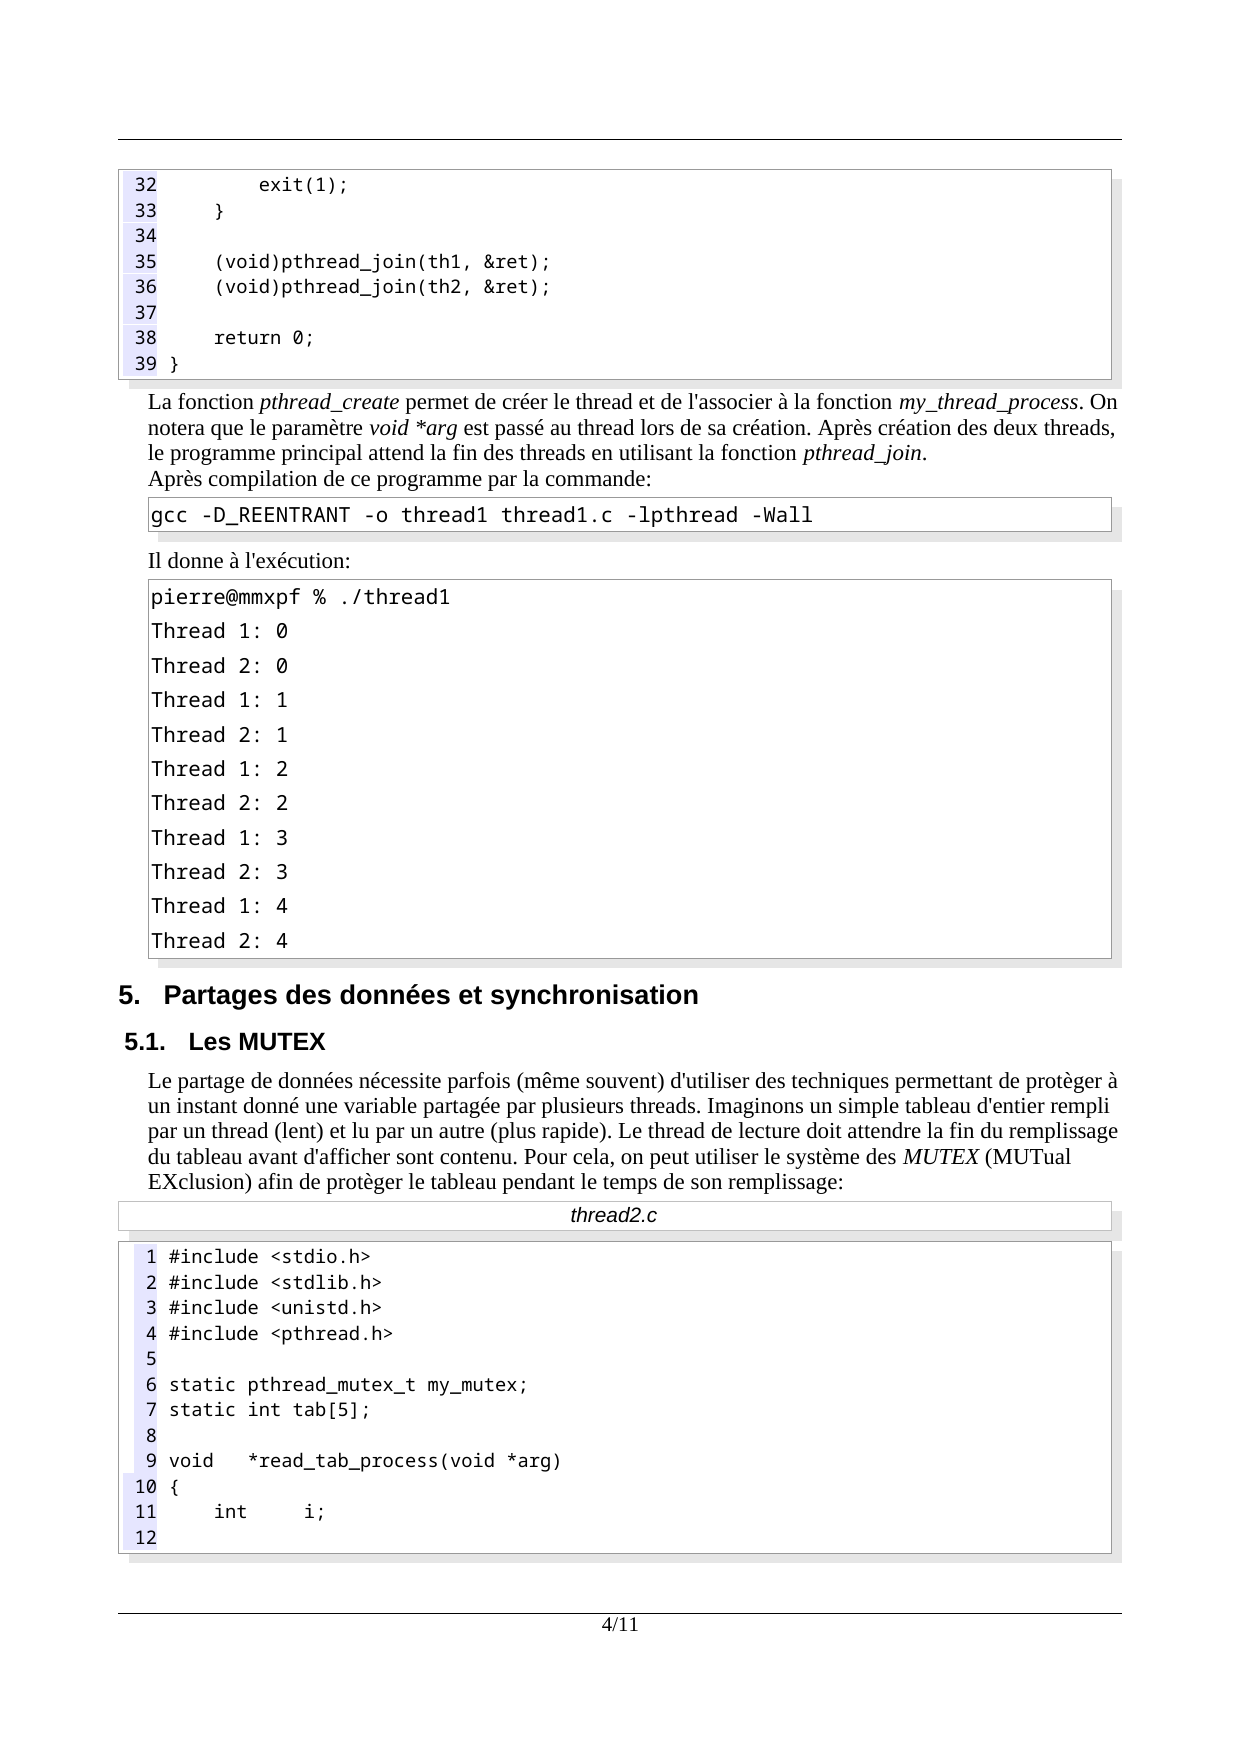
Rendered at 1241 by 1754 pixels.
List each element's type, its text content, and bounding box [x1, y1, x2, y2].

list void *read_tab_process(void *arg) [157, 1445, 1111, 1470]
text Thread 2: 0 [149, 648, 1111, 679]
list int i; [157, 1496, 1111, 1524]
list [119, 194, 123, 222]
text Thread 1: 1 [149, 682, 1111, 714]
list [119, 1470, 134, 1496]
list (void)pthread_join(th2, &ret); [119, 271, 1111, 299]
text Thread 1: 0 [149, 614, 1111, 645]
list #include <unistd.h> [157, 1292, 1111, 1317]
list #include <stdlib.h> [157, 1266, 1111, 1292]
list static pthread_mutex_t my_mutex; [157, 1368, 1111, 1394]
list [119, 1266, 134, 1292]
list return 0; [119, 322, 1111, 347]
text thread2.c [119, 1202, 1111, 1230]
text Le partage de données nécessite parfois (même souvent) d'utiliser des techniques permettant de protèger à un instant donné une variable partagée par plusieurs threads. Imaginons un simple tableau d'entier rempli par un thread (lent) et lu par un autre (plus rapide). Le thread de lecture doit attendre la fin du remplissage du tableau avant d'afficher sont contenu. Pour cela, on peut utiliser le système des MUTEX (MUTual EXclusion) afin de protèger le tableau pendant le temps de son remplissage: [148, 1068, 1122, 1195]
list } [119, 347, 1111, 379]
text Thread 2: 2 [149, 786, 1111, 817]
list { [157, 1470, 1111, 1496]
subtitle Partages des données et synchronisation [118, 980, 1122, 1010]
text Thread 1: 4 [149, 889, 1111, 920]
text Thread 2: 4 [149, 923, 1111, 957]
text Il donne à l'exécution: [148, 548, 1122, 573]
list exit(1); [119, 170, 1111, 194]
list (void)pthread_join(th1, &ret); [157, 245, 1111, 271]
list static int tab[5]; [157, 1394, 1111, 1422]
list #include <stdio.h> [119, 1242, 1111, 1266]
list [119, 1394, 134, 1422]
list } [157, 194, 1111, 222]
list #include <pthread.h> [157, 1317, 1111, 1346]
text Thread 2: 1 [149, 717, 1111, 748]
text Thread 2: 3 [149, 854, 1111, 886]
text gcc -D_REENTRANT -o thread1 thread1.c -lpthread -Wall [149, 498, 1111, 531]
text Thread 1: 2 [149, 751, 1111, 783]
subtitle Les MUTEX [124, 1028, 1122, 1056]
text pierre@mmxpf % ./thread1 [149, 580, 1111, 611]
text La fonction pthread_create permet de créer le thread et de l'associer à la fonction my_thread_process. On notera que le paramètre void *arg est passé au thread lors de sa création. Après création des deux threads, le programme principal attend la fin des threads en utilisant la fonction pthread_join. Après compilation de ce programme par la commande: [148, 389, 1122, 491]
list [119, 1317, 134, 1346]
text Thread 1: 3 [149, 820, 1111, 851]
